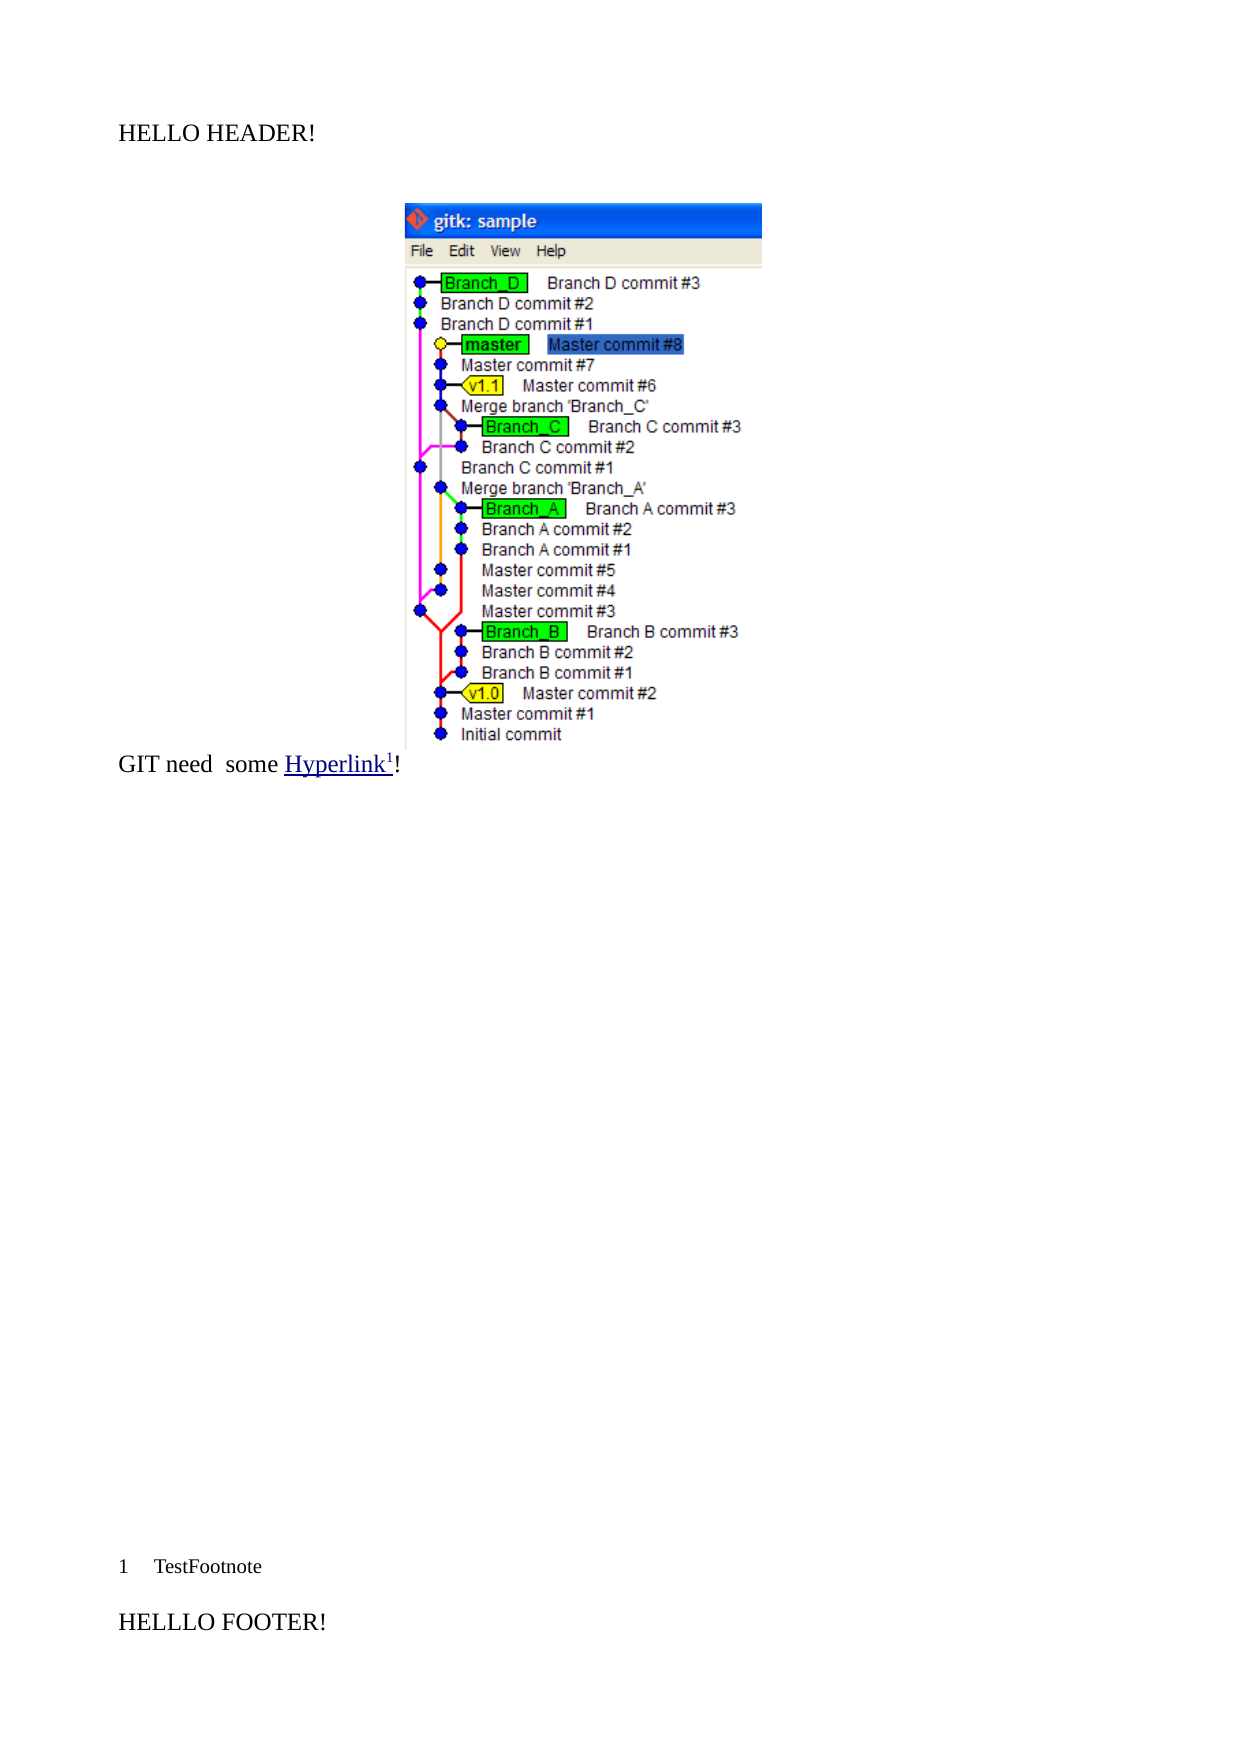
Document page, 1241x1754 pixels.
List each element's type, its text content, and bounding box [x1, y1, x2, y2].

picture [404, 203, 762, 750]
text GIT need some Hyperlink! [118, 176, 1122, 778]
text TestFootnote [118, 1553, 1122, 1578]
